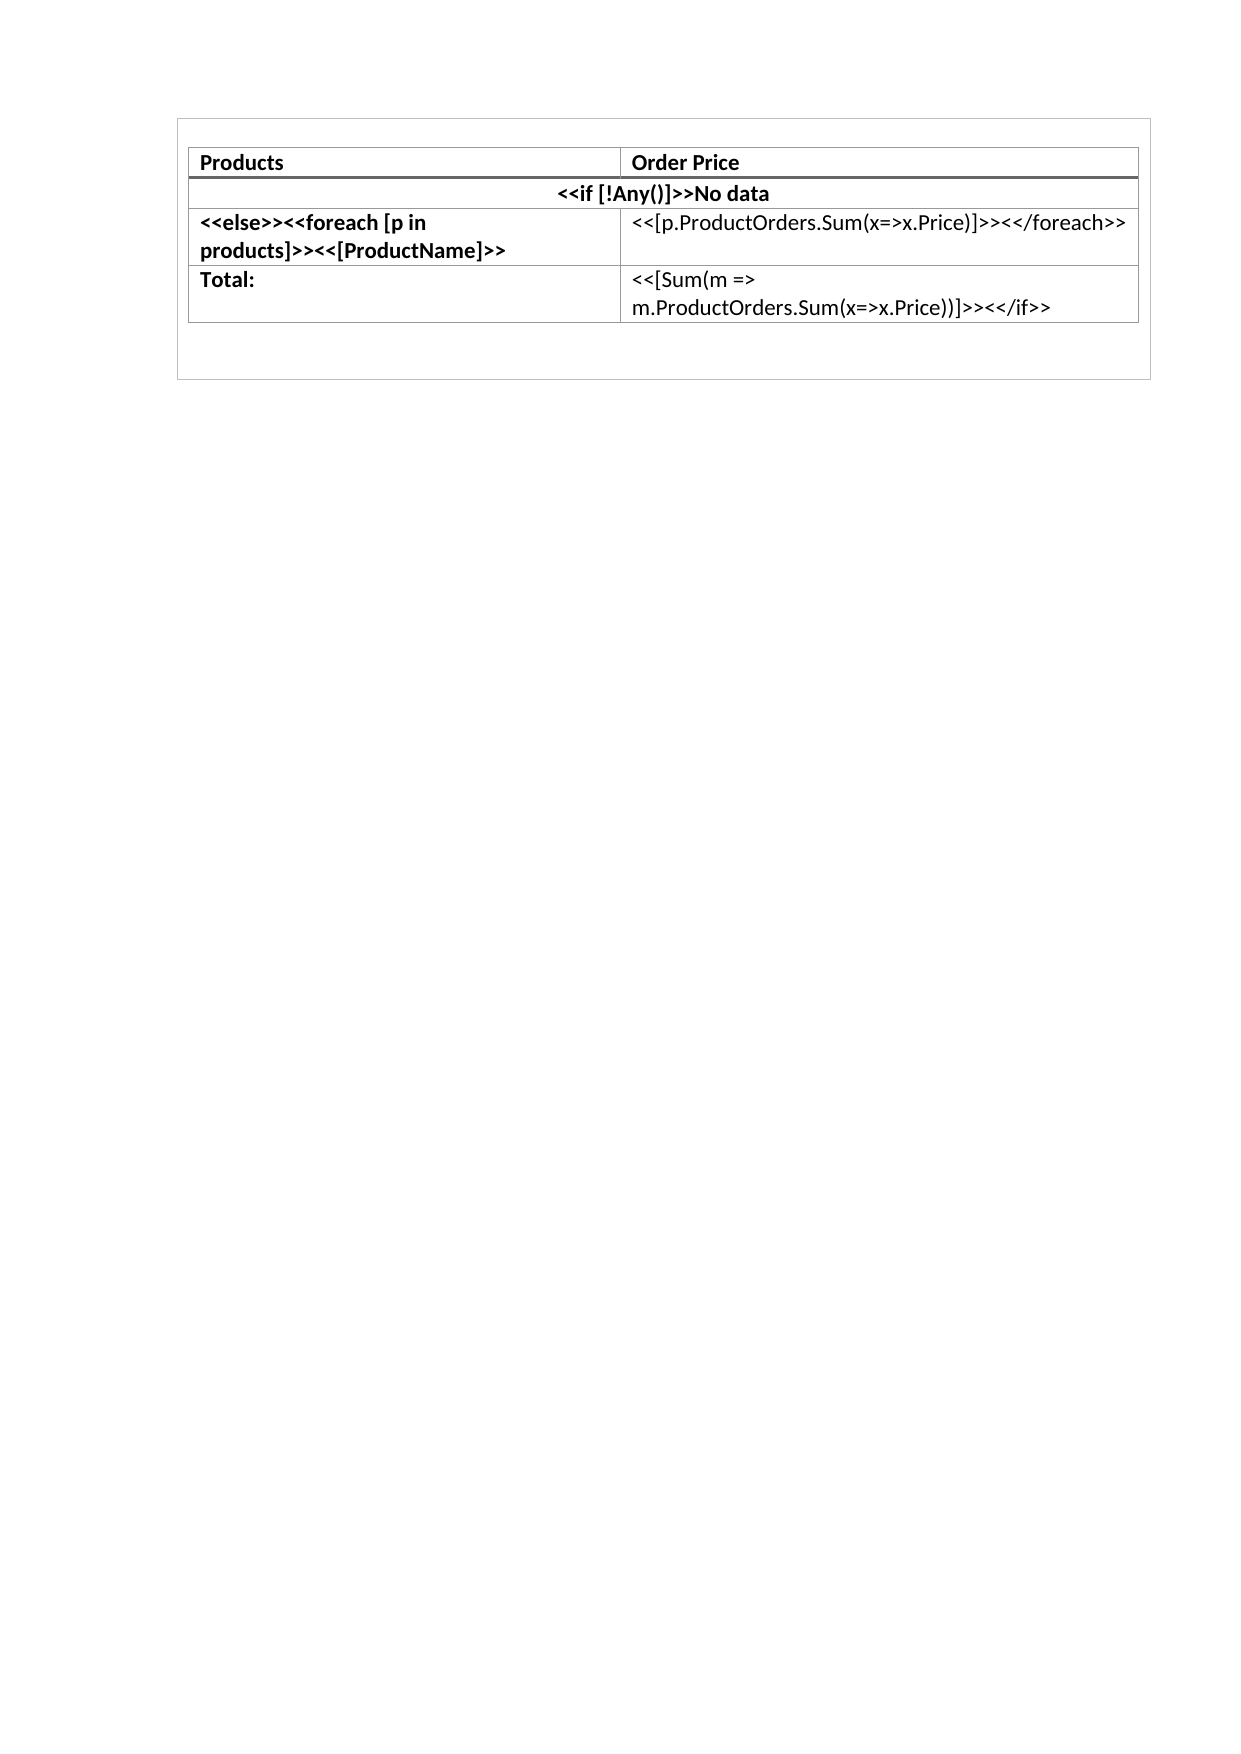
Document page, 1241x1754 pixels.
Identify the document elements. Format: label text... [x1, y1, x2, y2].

table_cell <<if [!Any()]>>No data [189, 179, 1138, 207]
table_cell <<[Sum(m => m.ProductOrders.Sum(x=>x.Price))]>><</if>> [621, 266, 1138, 322]
table_cell <<[p.ProductOrders.Sum(x=>x.Price)]>><</foreach>> [621, 209, 1138, 264]
table_header [178, 119, 1150, 379]
table_cell Total: [189, 266, 620, 322]
table_header Order Price [621, 148, 1138, 176]
table_header Products [189, 148, 620, 176]
table_cell <<else>><<foreach [p in products]>><<[ProductName]>> [189, 209, 620, 264]
